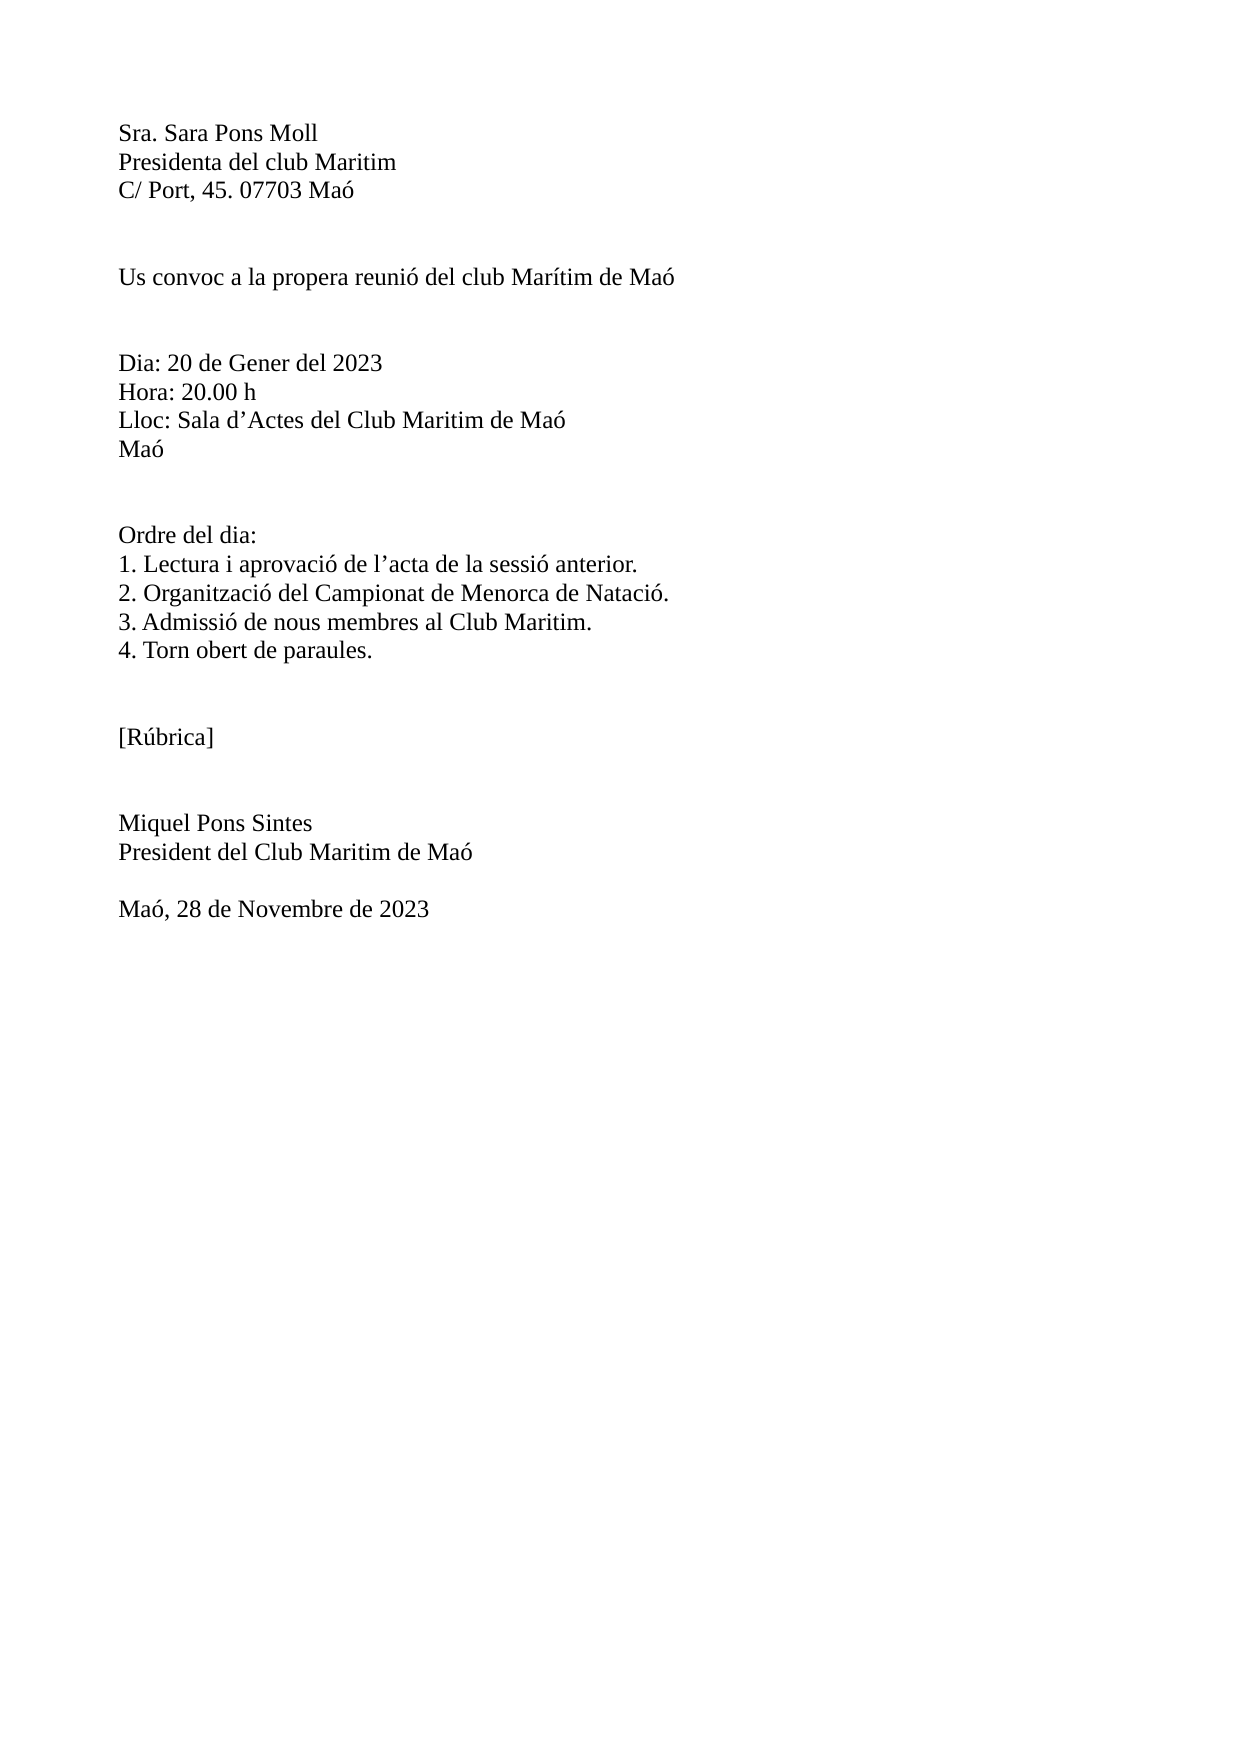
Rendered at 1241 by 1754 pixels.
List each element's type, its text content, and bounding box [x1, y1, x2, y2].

text Presidenta del club Maritim [118, 147, 1122, 176]
text Maó [118, 434, 1122, 463]
text 2. Organització del Campionat de Menorca de Natació. [118, 578, 1122, 607]
text [Rúbrica] [118, 722, 1122, 751]
text C/ Port, 45. 07703 Maó [118, 176, 1122, 204]
text Ordre del dia: [118, 521, 1122, 549]
text Dia: 20 de Gener del 2023 [118, 348, 1122, 377]
text Hora: 20.00 h [118, 377, 1122, 406]
text 1. Lectura i aprovació de l’acta de la sessió anterior. [118, 549, 1122, 578]
text Lloc: Sala d’Actes del Club Maritim de Maó [118, 406, 1122, 434]
text Miquel Pons Sintes [118, 808, 1122, 837]
text 3. Admissió de nous membres al Club Maritim. [118, 607, 1122, 636]
text Maó, 28 de Novembre de 2023 [118, 894, 1122, 923]
text Us convoc a la propera reunió del club Marítim de Maó [118, 262, 1122, 291]
text Sra. Sara Pons Moll [118, 118, 1122, 147]
text President del Club Maritim de Maó [118, 837, 1122, 866]
text 4. Torn obert de paraules. [118, 636, 1122, 664]
